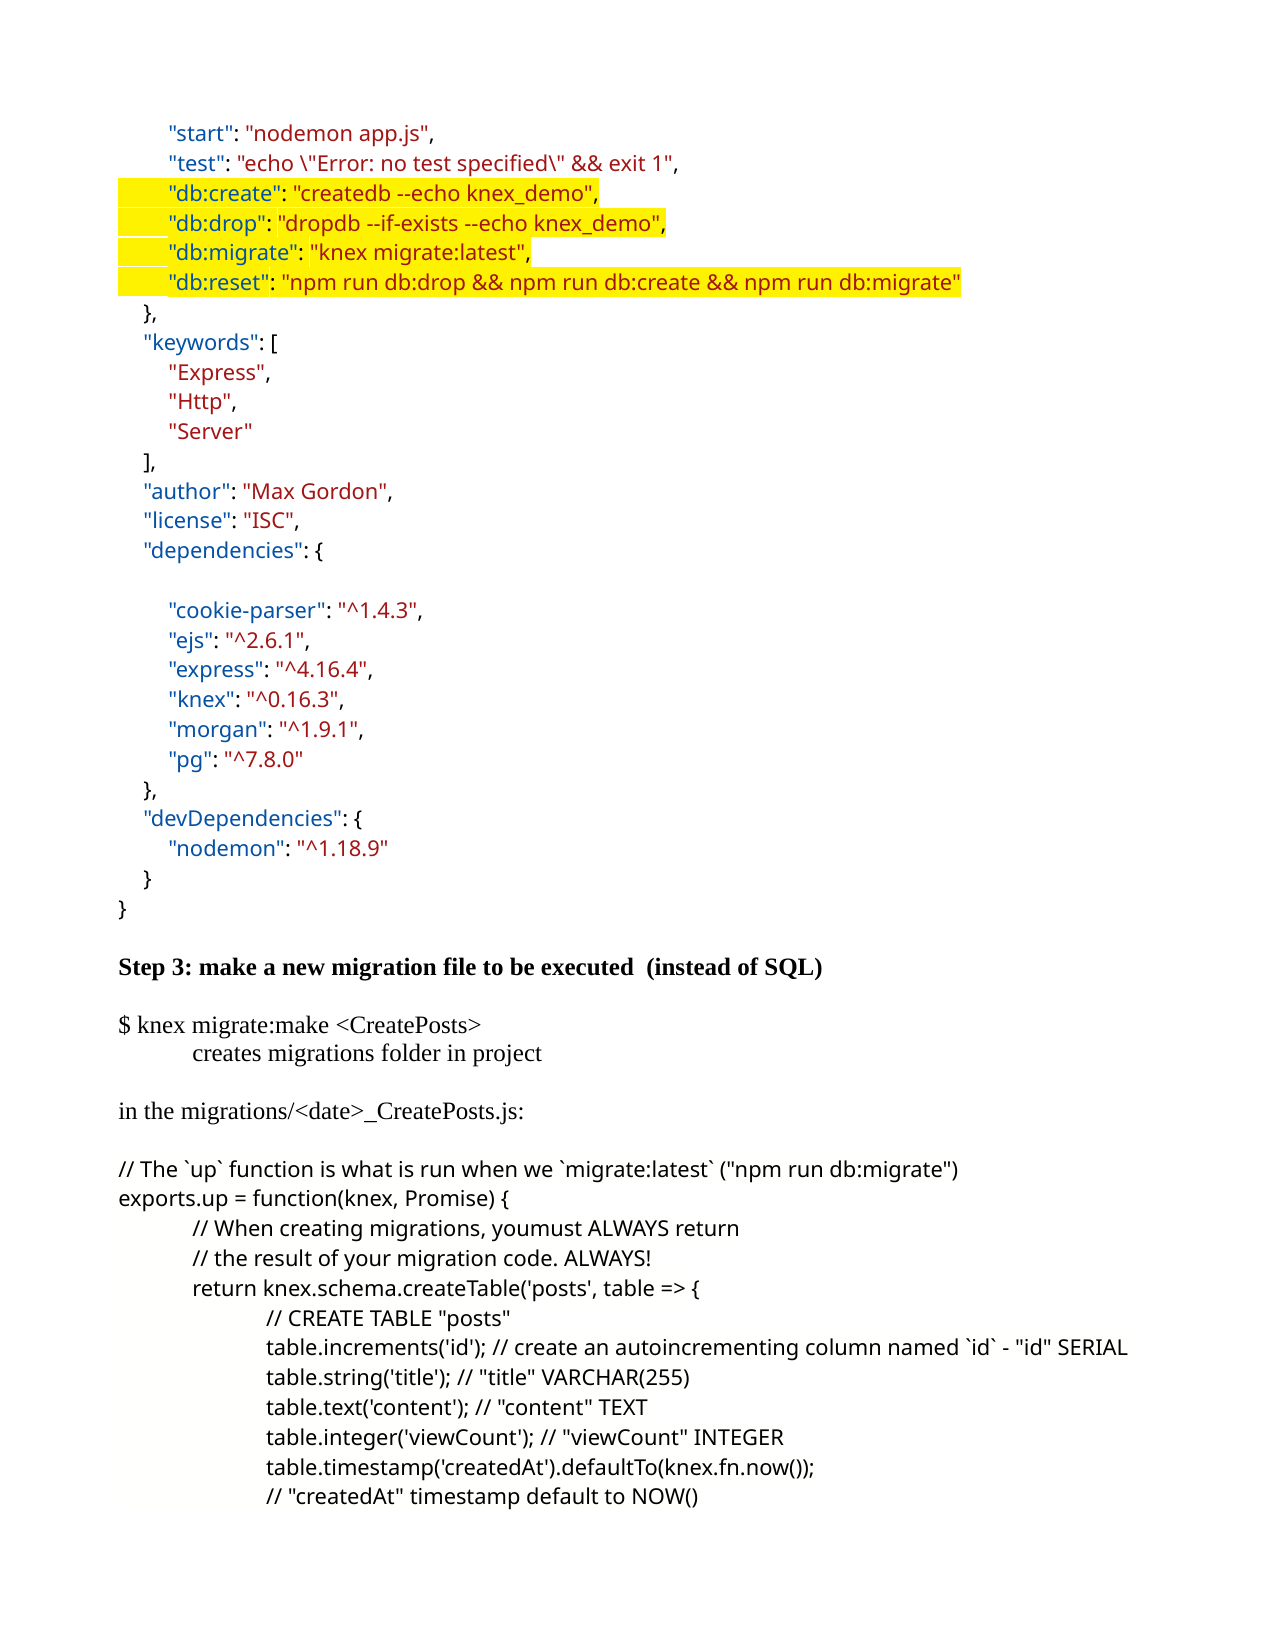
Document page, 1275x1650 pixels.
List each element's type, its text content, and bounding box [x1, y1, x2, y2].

text "ejs": "^2.6.1", [118, 624, 1157, 654]
text "devDependencies": { [118, 803, 1157, 833]
text // When creating migrations, youmust ALWAYS return [118, 1213, 1157, 1243]
text "dependencies": { [118, 535, 1157, 565]
text // the result of your migration code. ALWAYS! [118, 1243, 1157, 1273]
text return knex.schema.createTable('posts', table => { [118, 1273, 1157, 1302]
text "cookie-parser": "^1.4.3", [118, 595, 1157, 624]
text table.increments('id'); // create an autoincrementing column named `id` - "id" SERIAL [118, 1332, 1157, 1362]
text "Express", [118, 356, 1157, 386]
text // "createdAt" timestamp default to NOW() [118, 1481, 1157, 1511]
text } [118, 893, 1157, 922]
text "db:migrate": "knex migrate:latest", [118, 237, 1157, 267]
text Step 3: make a new migration file to be executed (instead of SQL) [118, 952, 1157, 981]
text "nodemon": "^1.18.9" [118, 833, 1157, 863]
text exports.up = function(knex, Promise) { [118, 1183, 1157, 1213]
text "morgan": "^1.9.1", [118, 714, 1157, 744]
text table.text('content'); // "content" TEXT [118, 1392, 1157, 1422]
text table.timestamp('createdAt').defaultTo(knex.fn.now()); [118, 1451, 1157, 1481]
text "Http", [118, 386, 1157, 416]
text in the migrations/<date>_CreatePosts.js: [118, 1096, 1157, 1125]
text ], [118, 446, 1157, 476]
text creates migrations folder in project [118, 1038, 1157, 1067]
text // CREATE TABLE "posts" [118, 1302, 1157, 1332]
text "express": "^4.16.4", [118, 654, 1157, 684]
text "db:reset": "npm run db:drop && npm run db:create && npm run db:migrate" [118, 267, 1157, 297]
text "db:create": "createdb --echo knex_demo", [118, 178, 1157, 207]
text table.string('title'); // "title" VARCHAR(255) [118, 1362, 1157, 1392]
text "author": "Max Gordon", [118, 476, 1157, 505]
text // The `up` function is what is run when we `migrate:latest` ("npm run db:migrate") [118, 1153, 1157, 1183]
text } [118, 863, 1157, 893]
text }, [118, 773, 1157, 803]
text "pg": "^7.8.0" [118, 744, 1157, 773]
text "knex": "^0.16.3", [118, 684, 1157, 714]
text "Server" [118, 416, 1157, 446]
text "test": "echo \"Error: no test specified\" && exit 1", [118, 148, 1157, 178]
text "license": "ISC", [118, 505, 1157, 535]
text table.integer('viewCount'); // "viewCount" INTEGER [118, 1422, 1157, 1451]
text }, [118, 297, 1157, 327]
text "db:drop": "dropdb --if-exists --echo knex_demo", [118, 207, 1157, 237]
text "keywords": [ [118, 327, 1157, 356]
text "start": "nodemon app.js", [118, 118, 1157, 148]
text $ knex migrate:make <CreatePosts> [118, 1010, 1157, 1038]
